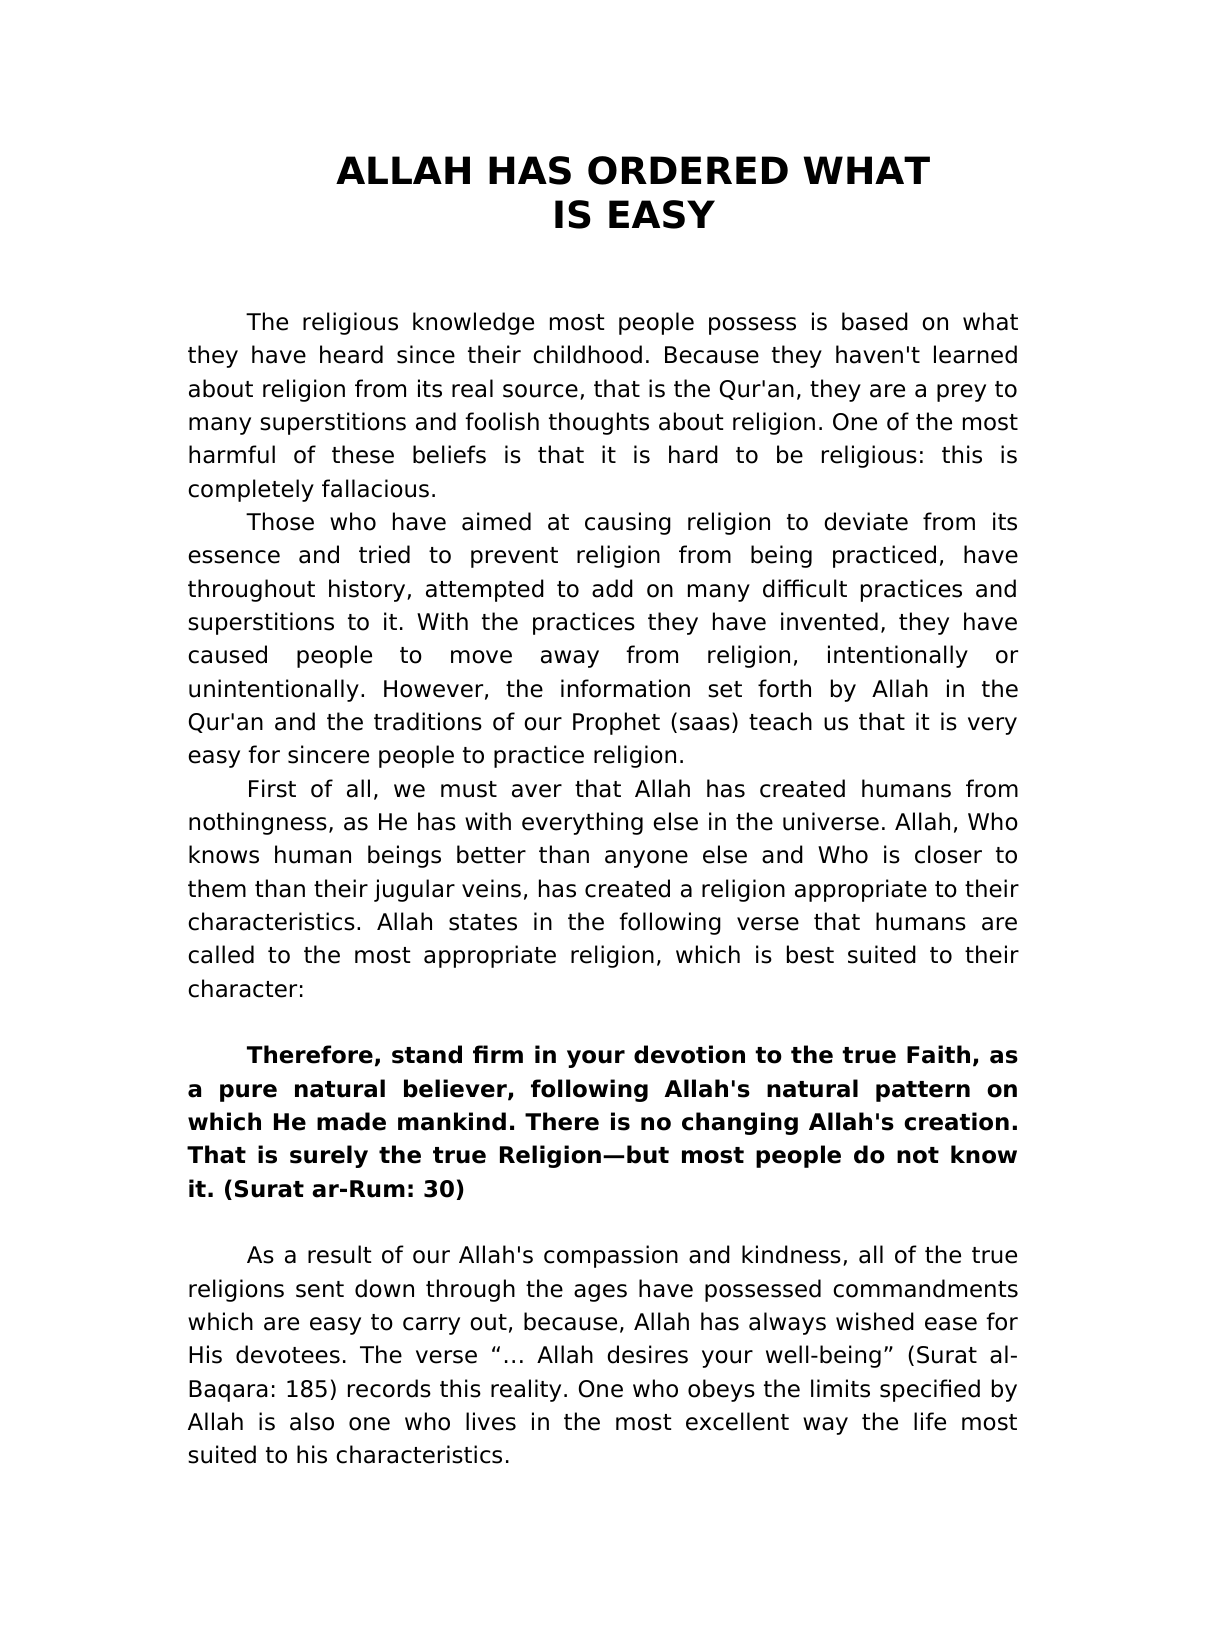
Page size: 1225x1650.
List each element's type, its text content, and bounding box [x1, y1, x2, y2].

text IS EASY [187, 194, 1020, 237]
text Therefore, stand firm in your devotion to the true Faith, as a pure natural believer, following Allah's natural pattern on which He made mankind. There is no changing Allah's creation. That is surely the true Religion—but most people do not know it. (Surat ar-Rum: 30) [187, 1037, 1020, 1204]
text First of all, we must aver that Allah has created humans from nothingness, as He has with everything else in the universe. Allah, Who knows human beings better than anyone else and Who is closer to them than their jugular veins, has created a religion appropriate to their characteristics. Allah states in the following verse that humans are called to the most appropriate religion, which is best suited to their character: [187, 771, 1020, 1004]
text The religious knowledge most people possess is based on what they have heard since their childhood. Because they haven't learned about religion from its real source, that is the Qur'an, they are a prey to many superstitions and foolish thoughts about religion. One of the most harmful of these beliefs is that it is hard to be religious: this is completely fallacious. [187, 304, 1020, 504]
text ALLAH HAS ORDERED WHAT [187, 150, 1020, 194]
text As a result of our Allah's compassion and kindness, all of the true religions sent down through the ages have possessed commandments which are easy to carry out, because, Allah has always wished ease for His devotees. The verse “… Allah desires your well-being” (Surat al-Baqara: 185) records this reality. One who obeys the limits specified by Allah is also one who lives in the most excellent way the life most suited to his characteristics. [187, 1237, 1020, 1471]
text Those who have aimed at causing religion to deviate from its essence and tried to prevent religion from being practiced, have throughout history, attempted to add on many difficult practices and superstitions to it. With the practices they have invented, they have caused people to move away from religion, intentionally or unintentionally. However, the information set forth by Allah in the Qur'an and the traditions of our Prophet (saas) teach us that it is very easy for sincere people to practice religion. [187, 504, 1020, 771]
